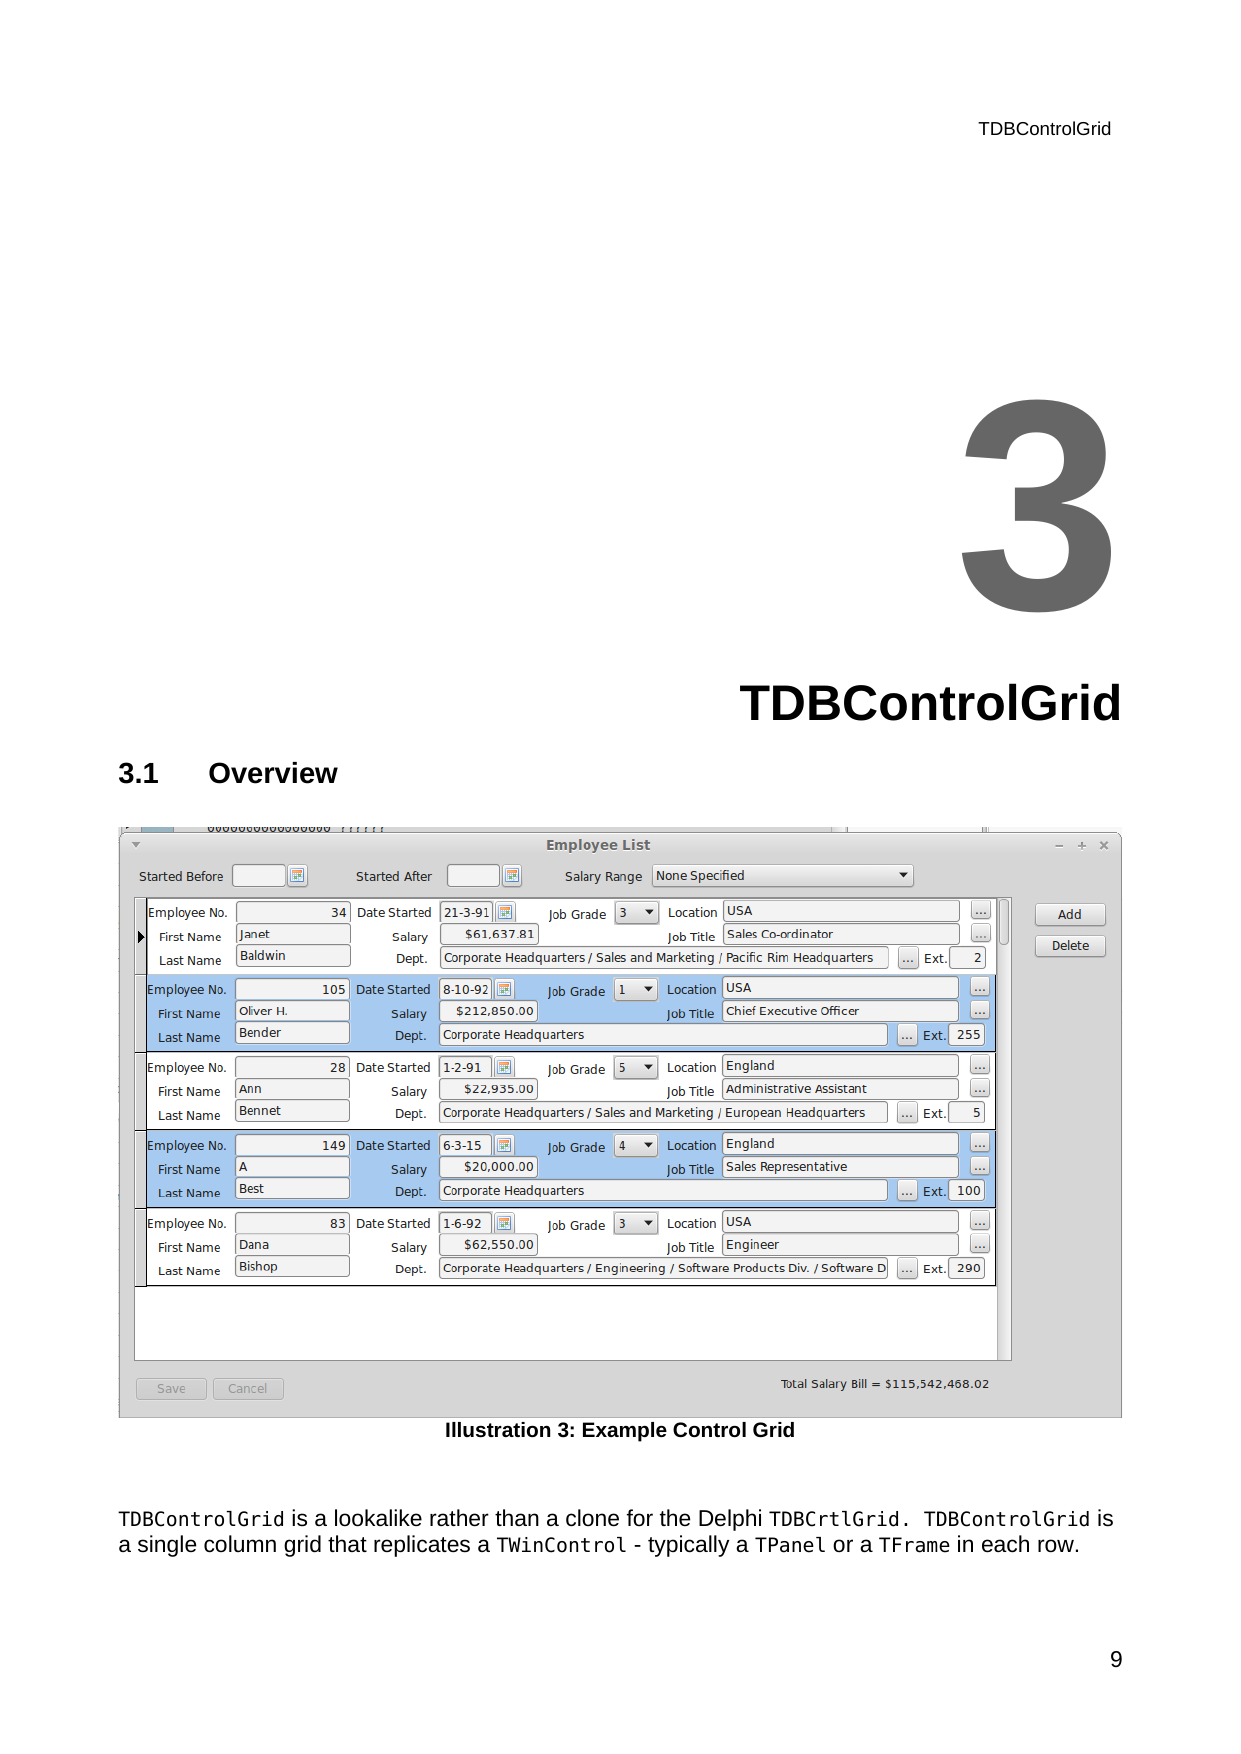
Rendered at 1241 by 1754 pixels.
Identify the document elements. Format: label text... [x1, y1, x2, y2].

subtitle Overview [118, 756, 1122, 790]
text TDBControlGrid is a lookalike rather than a clone for the Delphi TDBCrtlGrid. TDBControlGrid is a single column grid that replicates a TWinControl - typically a TPanel or a TFrame in each row. [118, 1505, 1122, 1557]
subtitle TDBControlGrid [81, 328, 1122, 731]
text Illustration 3: Example Control Grid [118, 1418, 1122, 1442]
picture [118, 827, 1123, 1418]
